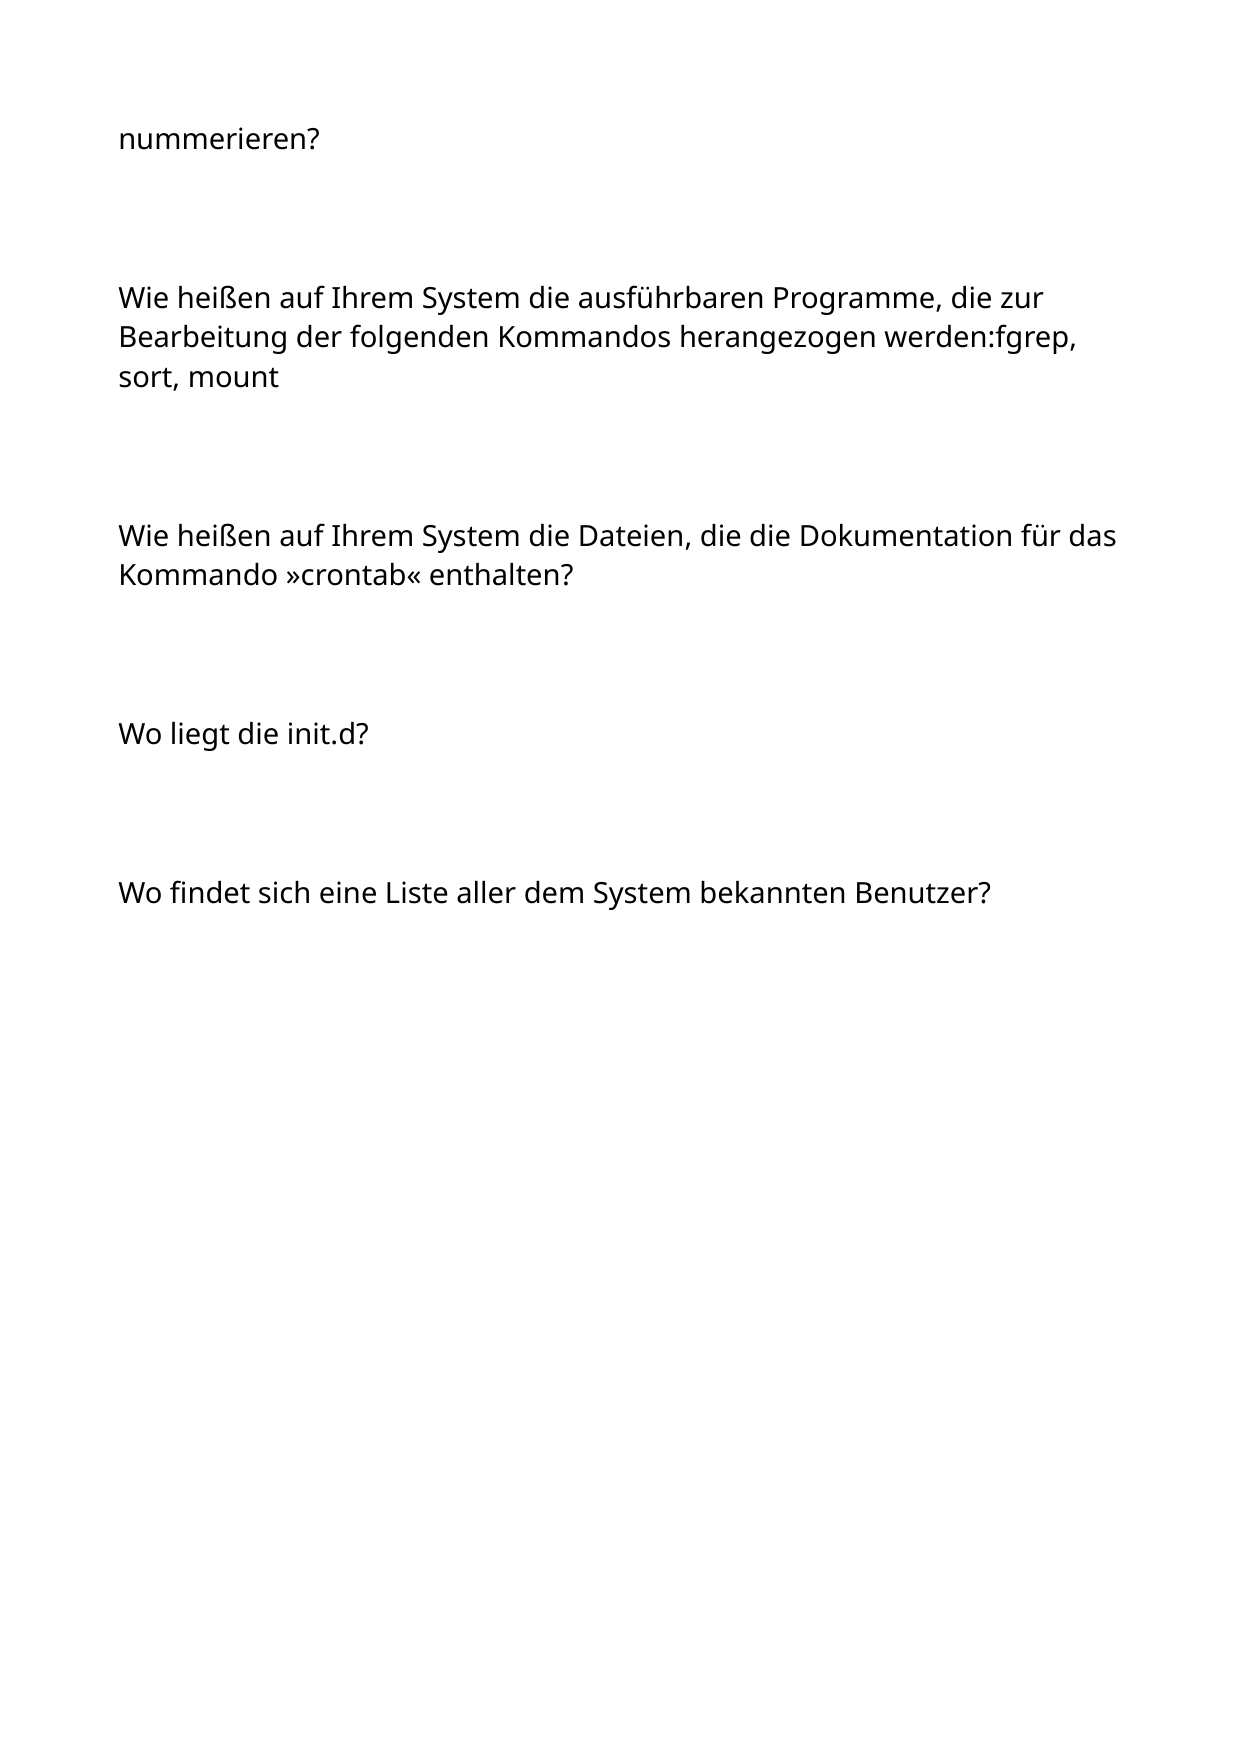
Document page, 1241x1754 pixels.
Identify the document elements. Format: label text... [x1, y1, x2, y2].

text nummerieren? Wie heißen auf Ihrem System die ausführbaren Programme, die zur Bearbeitung der folgenden Kommandos herangezogen werden:fgrep, sort, mount Wie heißen auf Ihrem System die Dateien, die die Dokumentation für das Kommando »crontab« enthalten? Wo liegt die init.d? Wo findet sich eine Liste aller dem System bekannten Benutzer? [118, 118, 1122, 1309]
